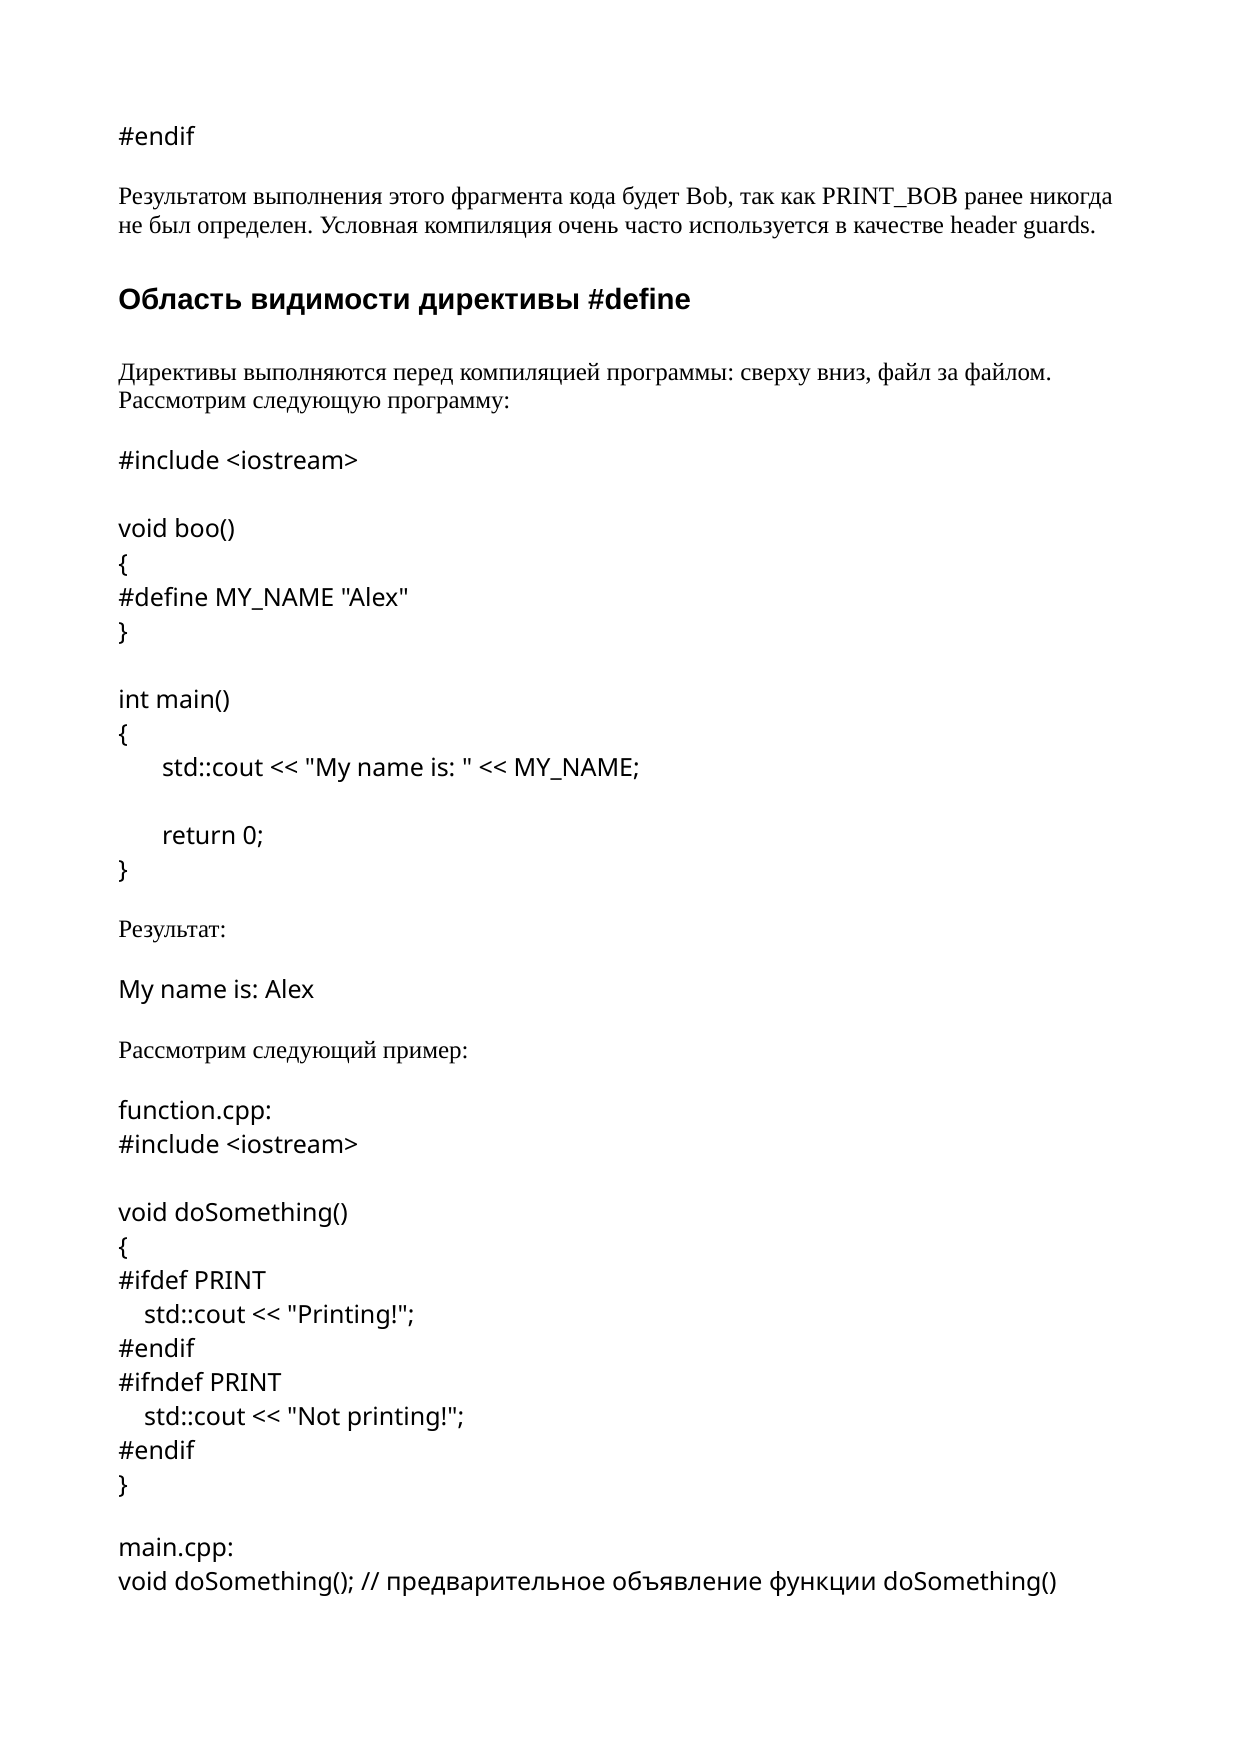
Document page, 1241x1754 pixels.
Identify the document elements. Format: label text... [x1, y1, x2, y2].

text Рассмотрим следующий пример: [118, 1035, 1122, 1064]
text Результатом выполнения этого фрагмента кода будет Bob, так как PRINT_BOB ранее никогда не был определен. Условная компиляция очень часто используется в качестве header guards. [118, 181, 1122, 238]
text std::cout << "My name is: " << MY_NAME; [118, 749, 1122, 784]
text std::cout << "Printing!"; [118, 1297, 1122, 1331]
text #define MY_NAME "Alex" [118, 579, 1122, 613]
text #ifdef PRINT [118, 1263, 1122, 1297]
text function.cpp: [118, 1092, 1122, 1126]
text #ifndef PRINT [118, 1365, 1122, 1399]
text { [118, 716, 1122, 749]
text int main() [118, 681, 1122, 716]
text Результат: [118, 914, 1122, 943]
text } [118, 1467, 1122, 1501]
text My name is: Alex [118, 972, 1122, 1006]
text #endif [118, 118, 1122, 152]
text { [118, 545, 1122, 579]
text Директивы выполняются перед компиляцией программы: сверху вниз, файл за файлом. Рассмотрим следующую программу: [118, 357, 1122, 414]
text #include <iostream> [118, 443, 1122, 477]
text void doSomething(); // предварительное объявление функции doSomething() [118, 1564, 1122, 1598]
text #endif [118, 1433, 1122, 1467]
text main.cpp: [118, 1530, 1122, 1564]
text #endif [118, 1331, 1122, 1365]
subtitle Область видимости директивы #define [118, 282, 1122, 316]
text #include <iostream> [118, 1126, 1122, 1161]
text } [118, 852, 1122, 886]
text void boo() [118, 511, 1122, 545]
text { [118, 1229, 1122, 1263]
text void doSomething() [118, 1194, 1122, 1229]
text std::cout << "Not printing!"; [118, 1399, 1122, 1433]
text return 0; [118, 818, 1122, 852]
text } [118, 613, 1122, 647]
